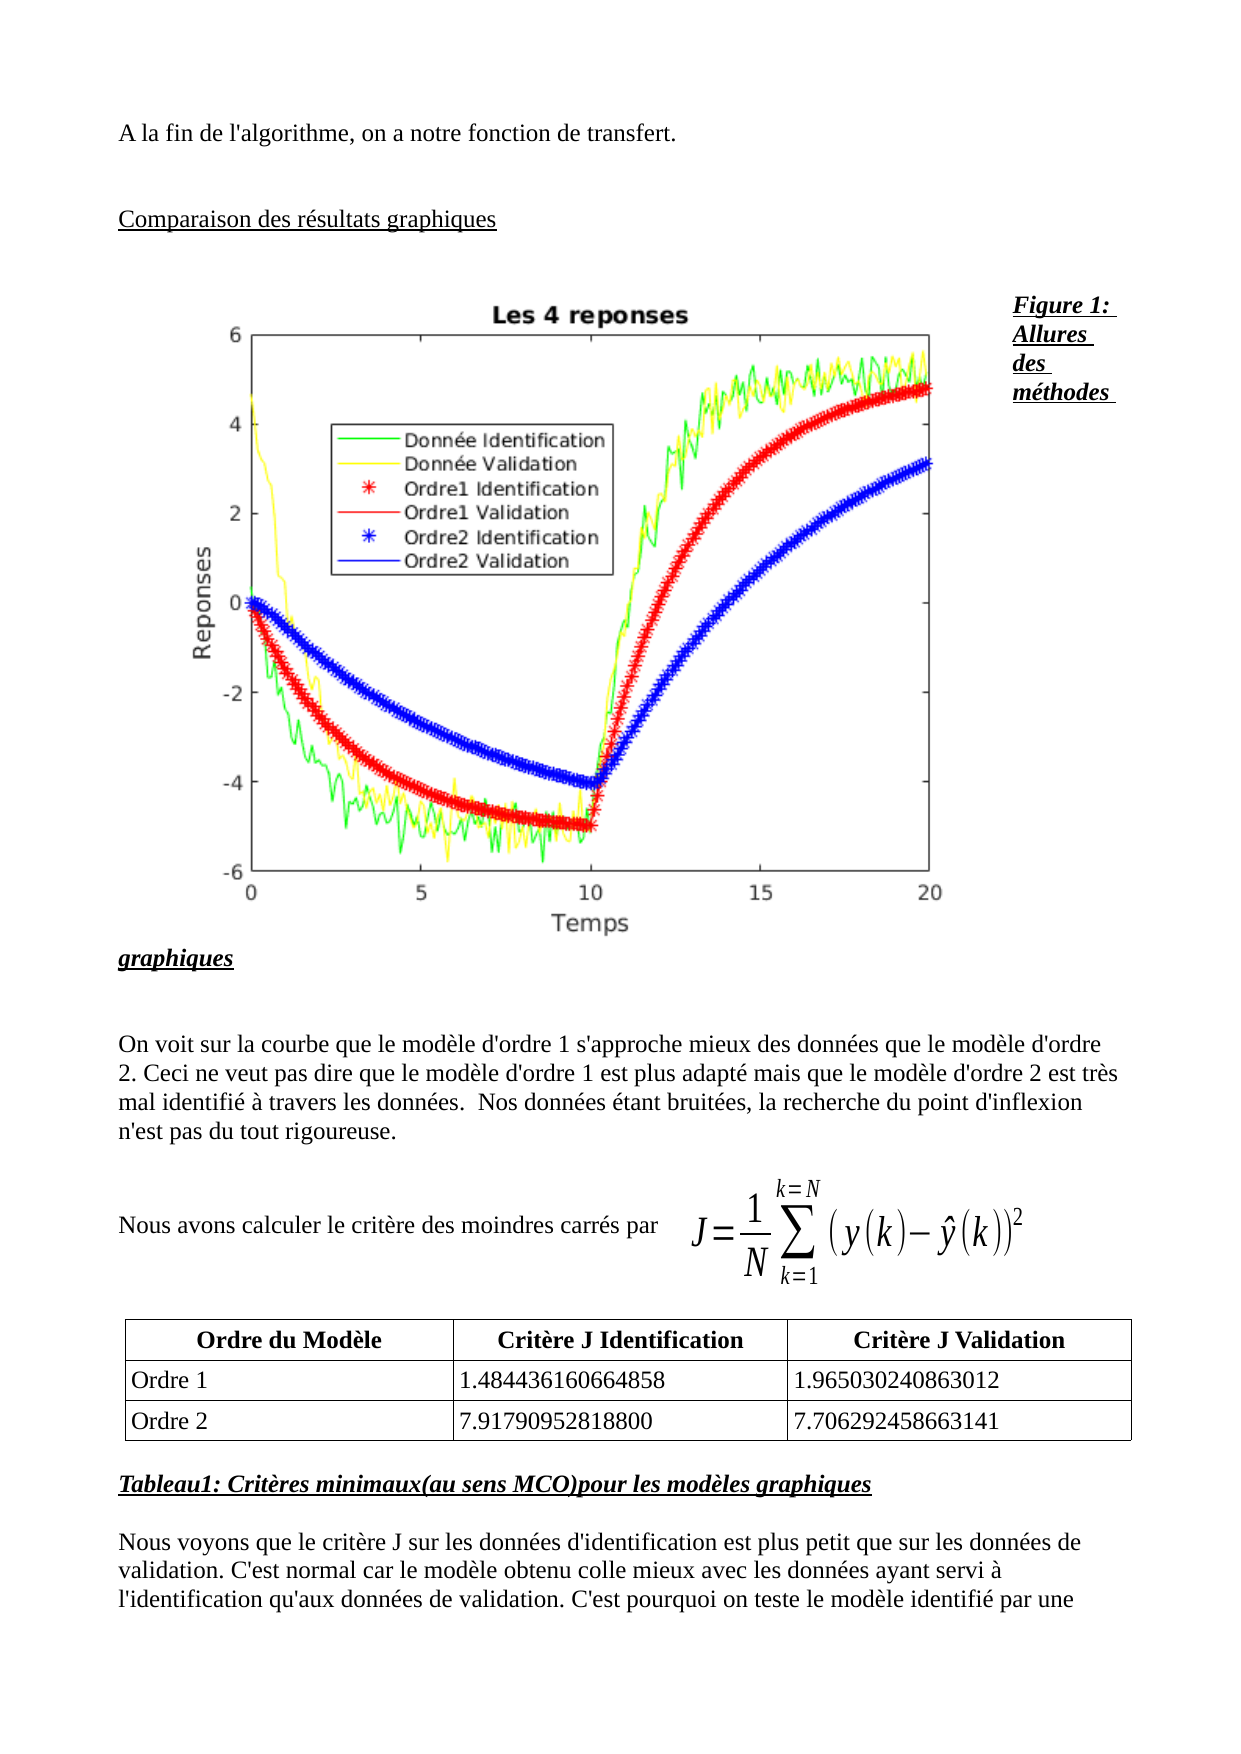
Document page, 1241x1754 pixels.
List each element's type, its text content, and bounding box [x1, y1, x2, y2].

table_cell 7.706292458663141 [788, 1401, 1131, 1440]
table_cell Ordre 1 [126, 1361, 453, 1400]
text Comparaison des résultats graphiques [118, 204, 1122, 233]
table_cell 1.965030240863012 [788, 1361, 1131, 1400]
table_cell 1.484436160664858 [454, 1361, 787, 1400]
text Nous voyons que le critère J sur les données d'identification est plus petit que sur les données de validation. C'est normal car le modèle obtenu colle mieux avec les données ayant servi à l'identification qu'aux données de validation. C'est pourquoi on teste le modèle identifié par une [118, 1527, 1122, 1613]
text A la fin de l'algorithme, on a notre fonction de transfert. [118, 118, 1122, 147]
text Tableau1: Critères minimaux(au sens MCO)pour les modèles graphiques [118, 1469, 1122, 1498]
text On voit sur la courbe que le modèle d'ordre 1 s'approche mieux des données que le modèle d'ordre 2. Ceci ne veut pas dire que le modèle d'ordre 1 est plus adapté mais que le modèle d'ordre 2 est très mal identifié à travers les données. Nos données étant bruitées, la recherche du point d'inflexion n'est pas du tout rigoureuse. [118, 1029, 1122, 1144]
table_header Critère J Identification [454, 1320, 787, 1359]
table_cell Ordre 2 [126, 1401, 453, 1440]
table_cell 7.91790952818800 [454, 1401, 787, 1440]
table_header Ordre du Modèle [126, 1320, 453, 1359]
table_header Critère J Validation [788, 1320, 1131, 1359]
text Nous avons calculer le critère des moindres carrés par [118, 1173, 1122, 1291]
text Figure 1: Allures des méthodes graphiques [118, 291, 1122, 972]
picture [137, 287, 1013, 944]
